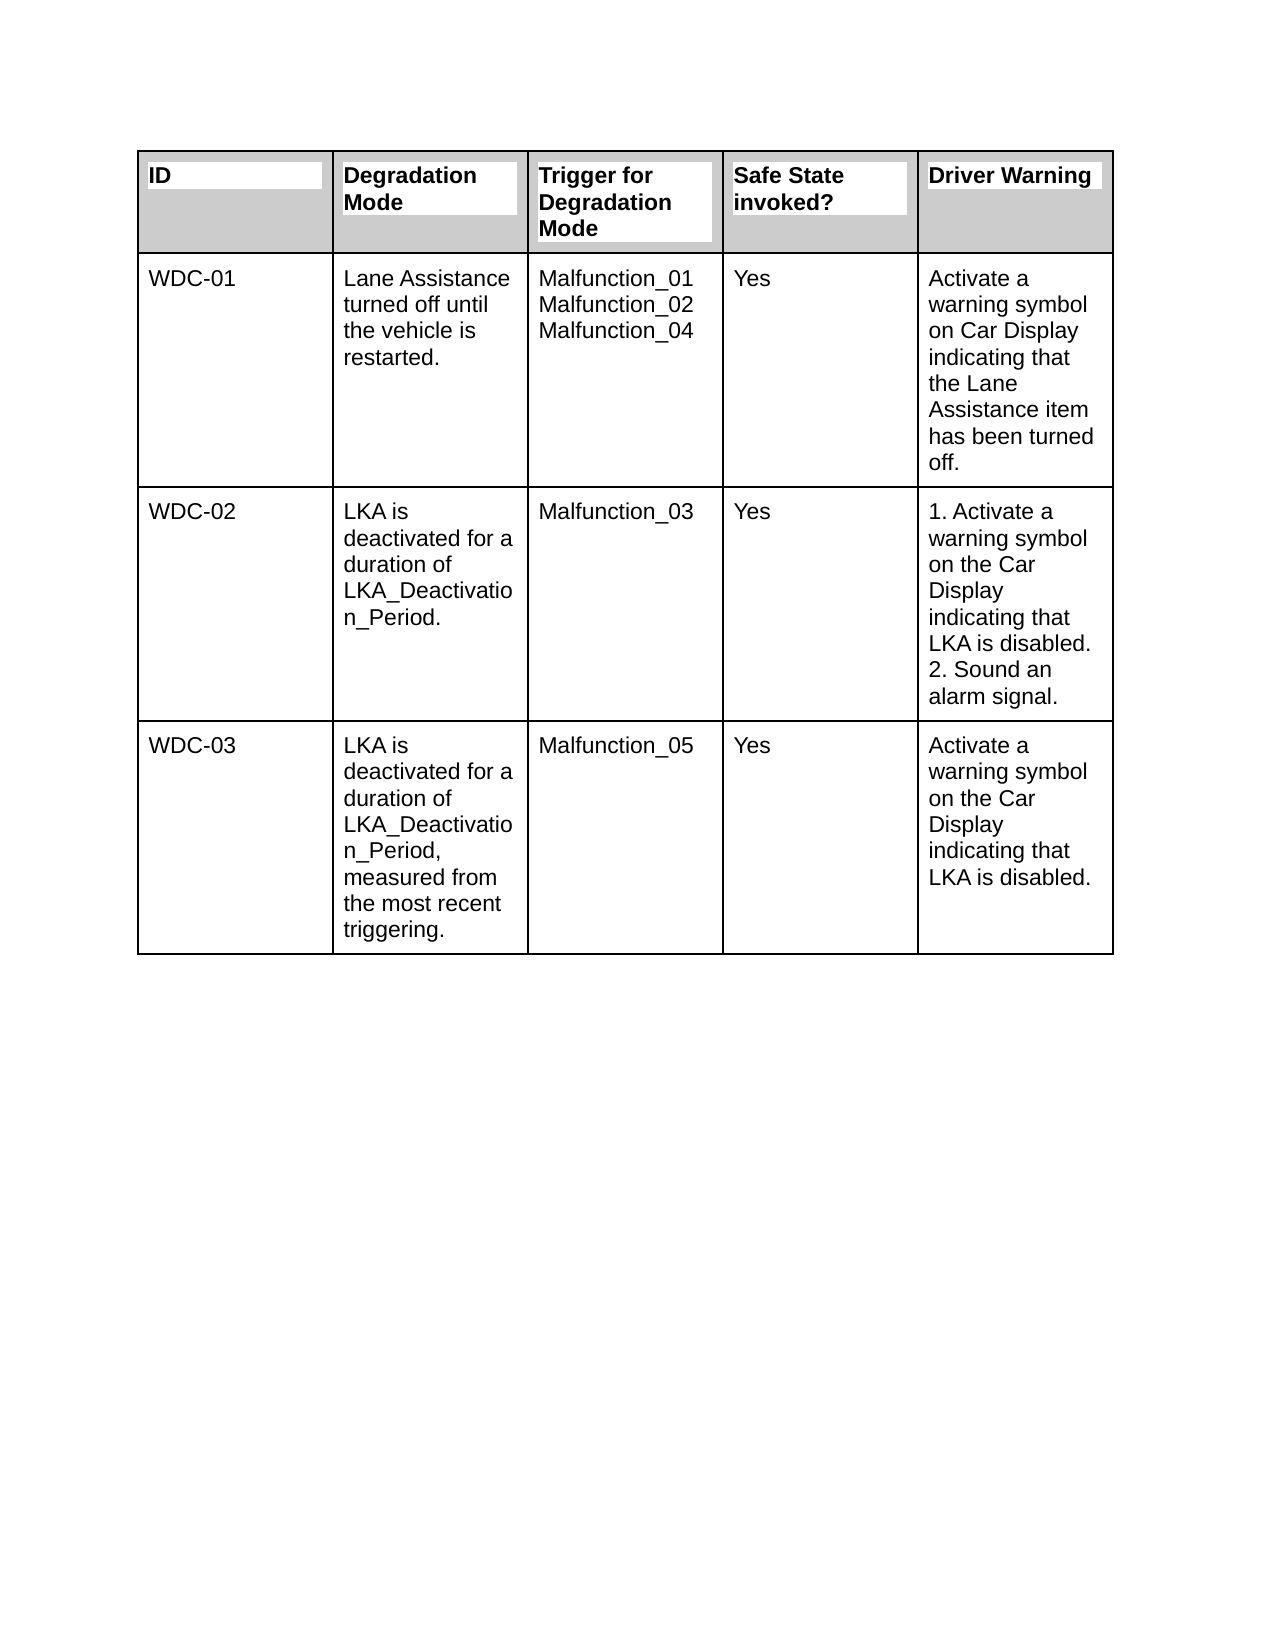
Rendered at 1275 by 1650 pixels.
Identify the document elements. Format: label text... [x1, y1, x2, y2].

table_cell 1. Activate a warning symbol on the Car Display indicating that LKA is disabled. 2. Sound an alarm signal. [919, 488, 1112, 719]
table_cell Yes [724, 254, 917, 486]
table_header Driver Warning [919, 152, 1112, 252]
table_cell Malfunction_03 [529, 488, 722, 719]
table_header ID [139, 152, 332, 252]
table_cell Activate a warning symbol on Car Display indicating that the Lane Assistance item has been turned off. [919, 254, 1112, 486]
table_cell WDC-01 [139, 254, 332, 486]
table_cell Yes [724, 488, 917, 719]
table_cell Activate a warning symbol on the Car Display indicating that LKA is disabled. [919, 722, 1112, 953]
table_cell Yes [724, 722, 917, 953]
table_cell Malfunction_01 Malfunction_02 Malfunction_04 [529, 254, 722, 486]
table_cell WDC-03 [139, 722, 332, 953]
table_header Trigger for Degradation Mode [529, 152, 722, 252]
table_cell Lane Assistance turned off until the vehicle is restarted. [334, 254, 527, 486]
table_cell LKA is deactivated for a duration of LKA_Deactivation_Period. [334, 488, 527, 719]
table_header Degradation Mode [334, 152, 527, 252]
table_cell WDC-02 [139, 488, 332, 719]
table_cell Malfunction_05 [529, 722, 722, 953]
table_header Safe State invoked? [724, 152, 917, 252]
table_cell LKA is deactivated for a duration of LKA_Deactivation_Period, measured from the most recent triggering. [334, 722, 527, 953]
